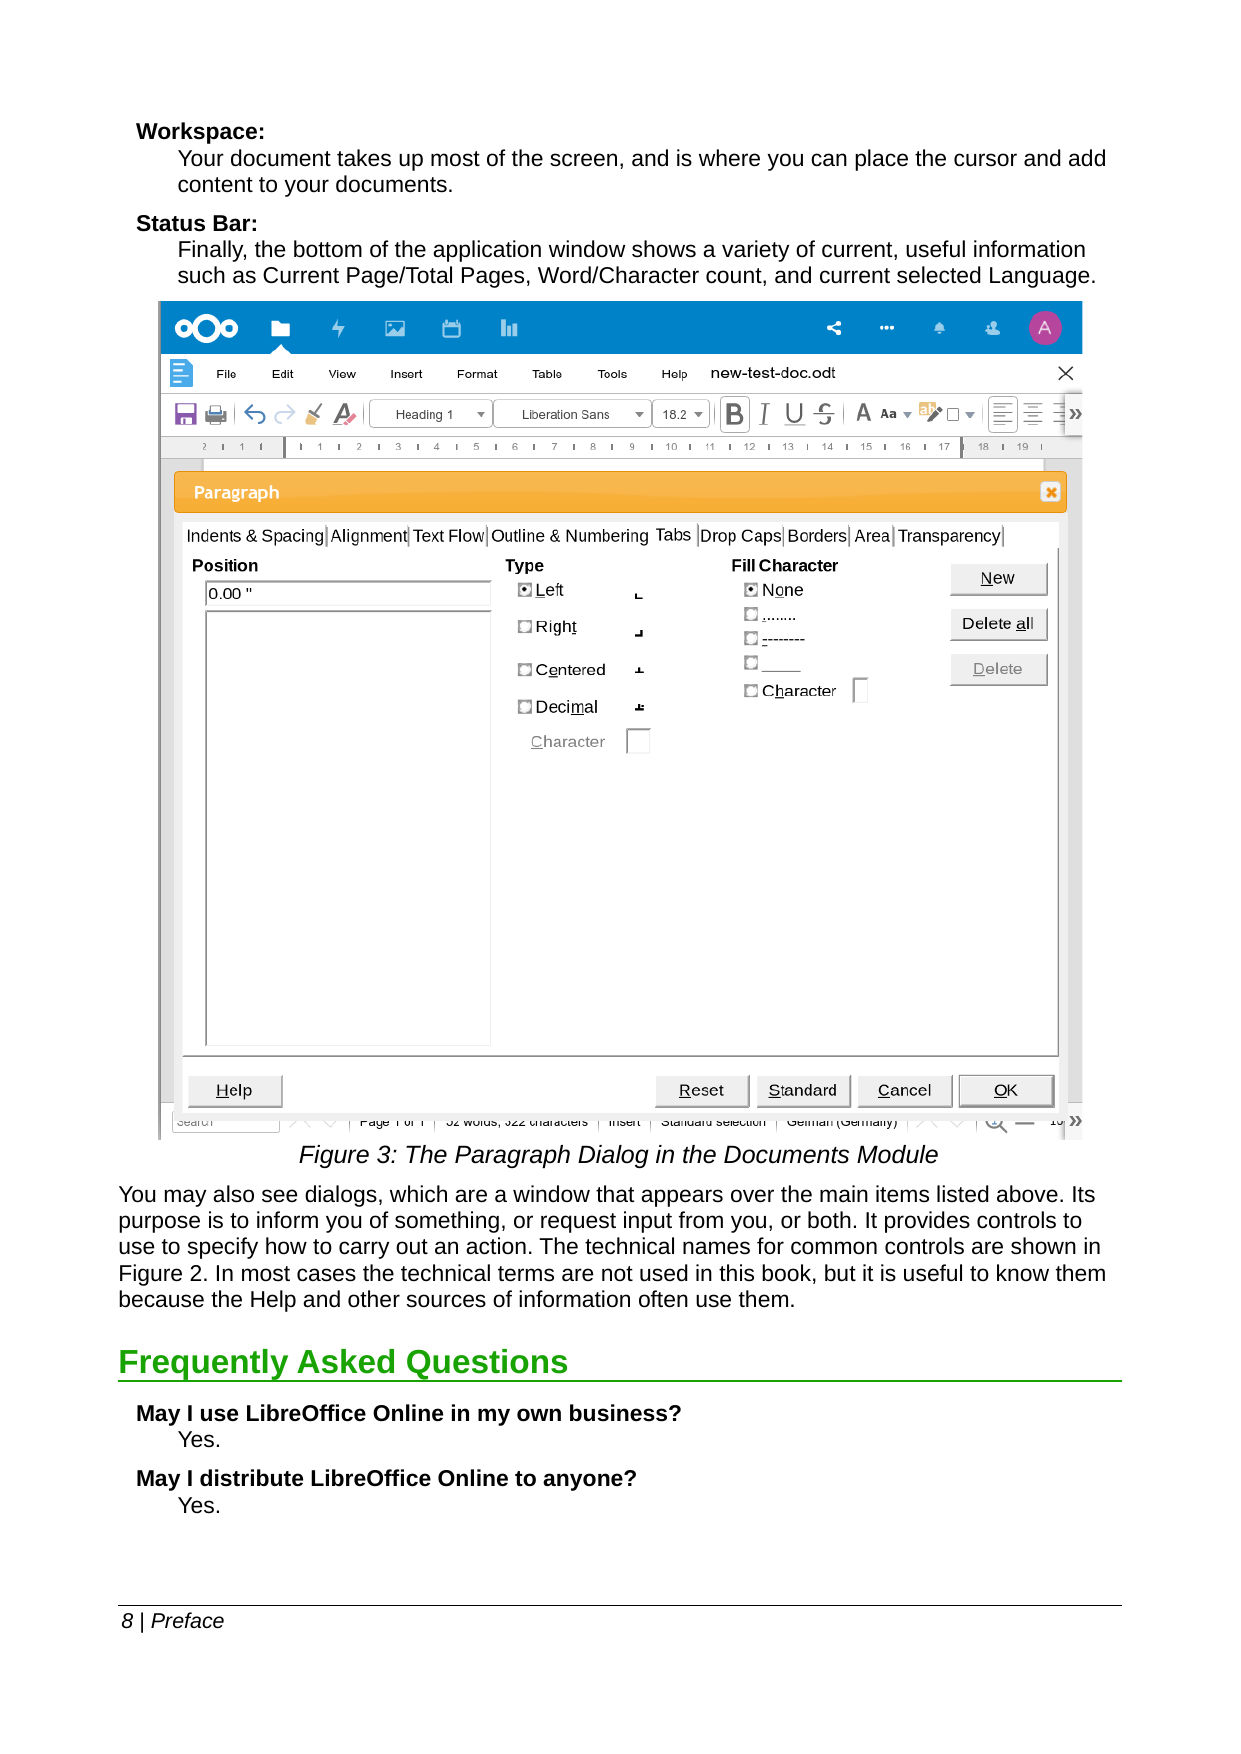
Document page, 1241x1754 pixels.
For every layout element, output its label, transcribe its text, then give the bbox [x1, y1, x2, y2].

text May I distribute LibreOffice Online to anyone? [136, 1465, 1122, 1492]
text Yes. [177, 1426, 1122, 1453]
text You may also see dialogs, which are a window that appears over the main items listed above. Its purpose is to inform you of something, or request input from you, or both. It provides controls to use to specify how to carry out an action. The technical names for common controls are shown in Figure 2. In most cases the technical terms are not used in this book, but it is useful to know them because the Help and other sources of information often use them. [118, 1181, 1122, 1312]
subtitle Frequently Asked Questions [118, 1342, 1122, 1380]
text Yes. [177, 1492, 1122, 1518]
text Your document takes up most of the screen, and is where you can place the cursor and add content to your documents. [177, 144, 1122, 197]
picture [158, 301, 1083, 1140]
text Status Bar: [136, 210, 1122, 236]
text Workspace: [136, 118, 1122, 144]
text Finally, the bottom of the application window shows a variety of current, useful information such as Current Page/Total Pages, Word/Character count, and current selected Language. [177, 236, 1122, 289]
text Figure 3: The Paragraph Dialog in the Documents Module [153, 301, 1087, 1169]
text May I use LibreOffice Online in my own business? [136, 1400, 1122, 1426]
